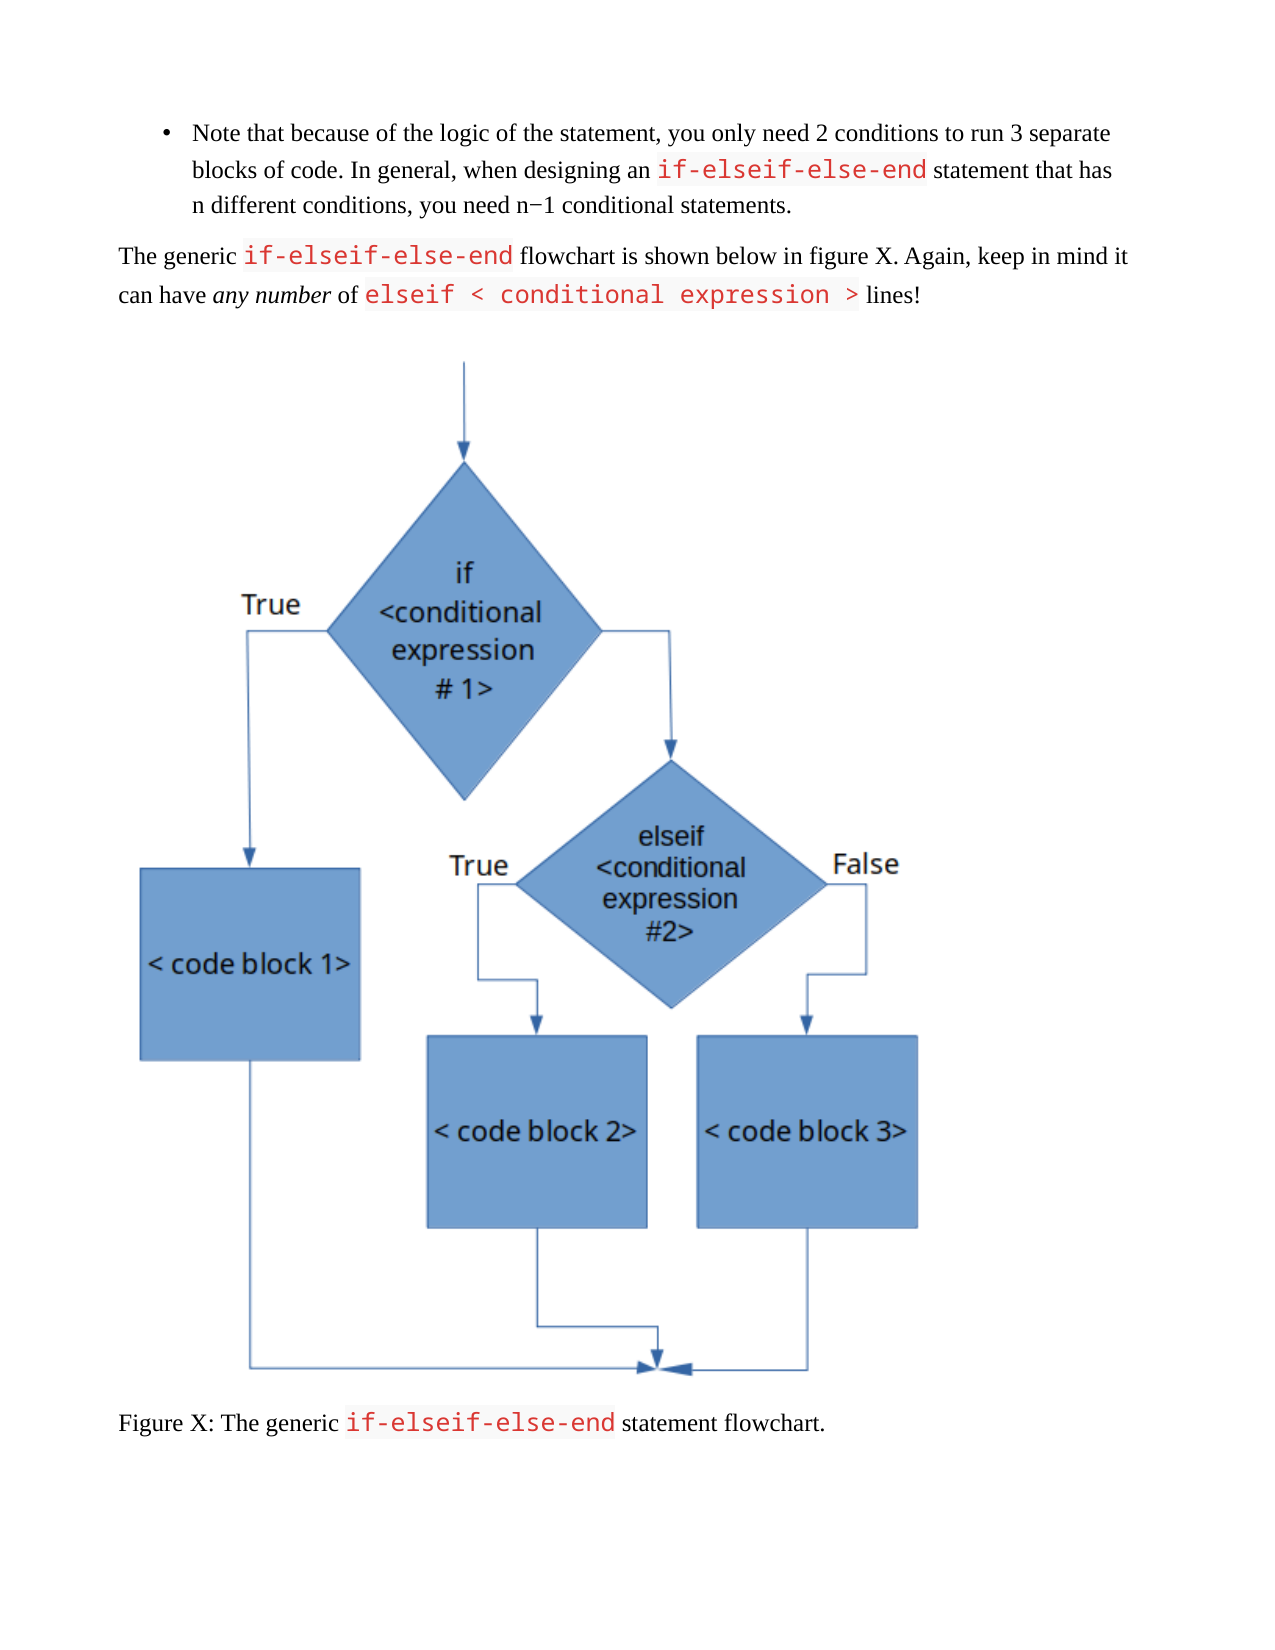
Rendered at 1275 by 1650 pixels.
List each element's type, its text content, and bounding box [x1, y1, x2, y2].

picture [118, 349, 945, 1401]
list Note that because of the logic of the statement, you only need 2 conditions to run 3 separate blocks of code. In general, when designing an if-elseif-else-end statement that has n different conditions, you need n−1 conditional statements. [162, 118, 1157, 219]
text The generic if-elseif-else-end flowchart is shown below in figure X. Again, keep in mind it can have any number of elseif < conditional expression > lines! [118, 238, 1157, 311]
text Figure X: The generic if-elseif-else-end statement flowchart. [118, 1405, 1157, 1439]
